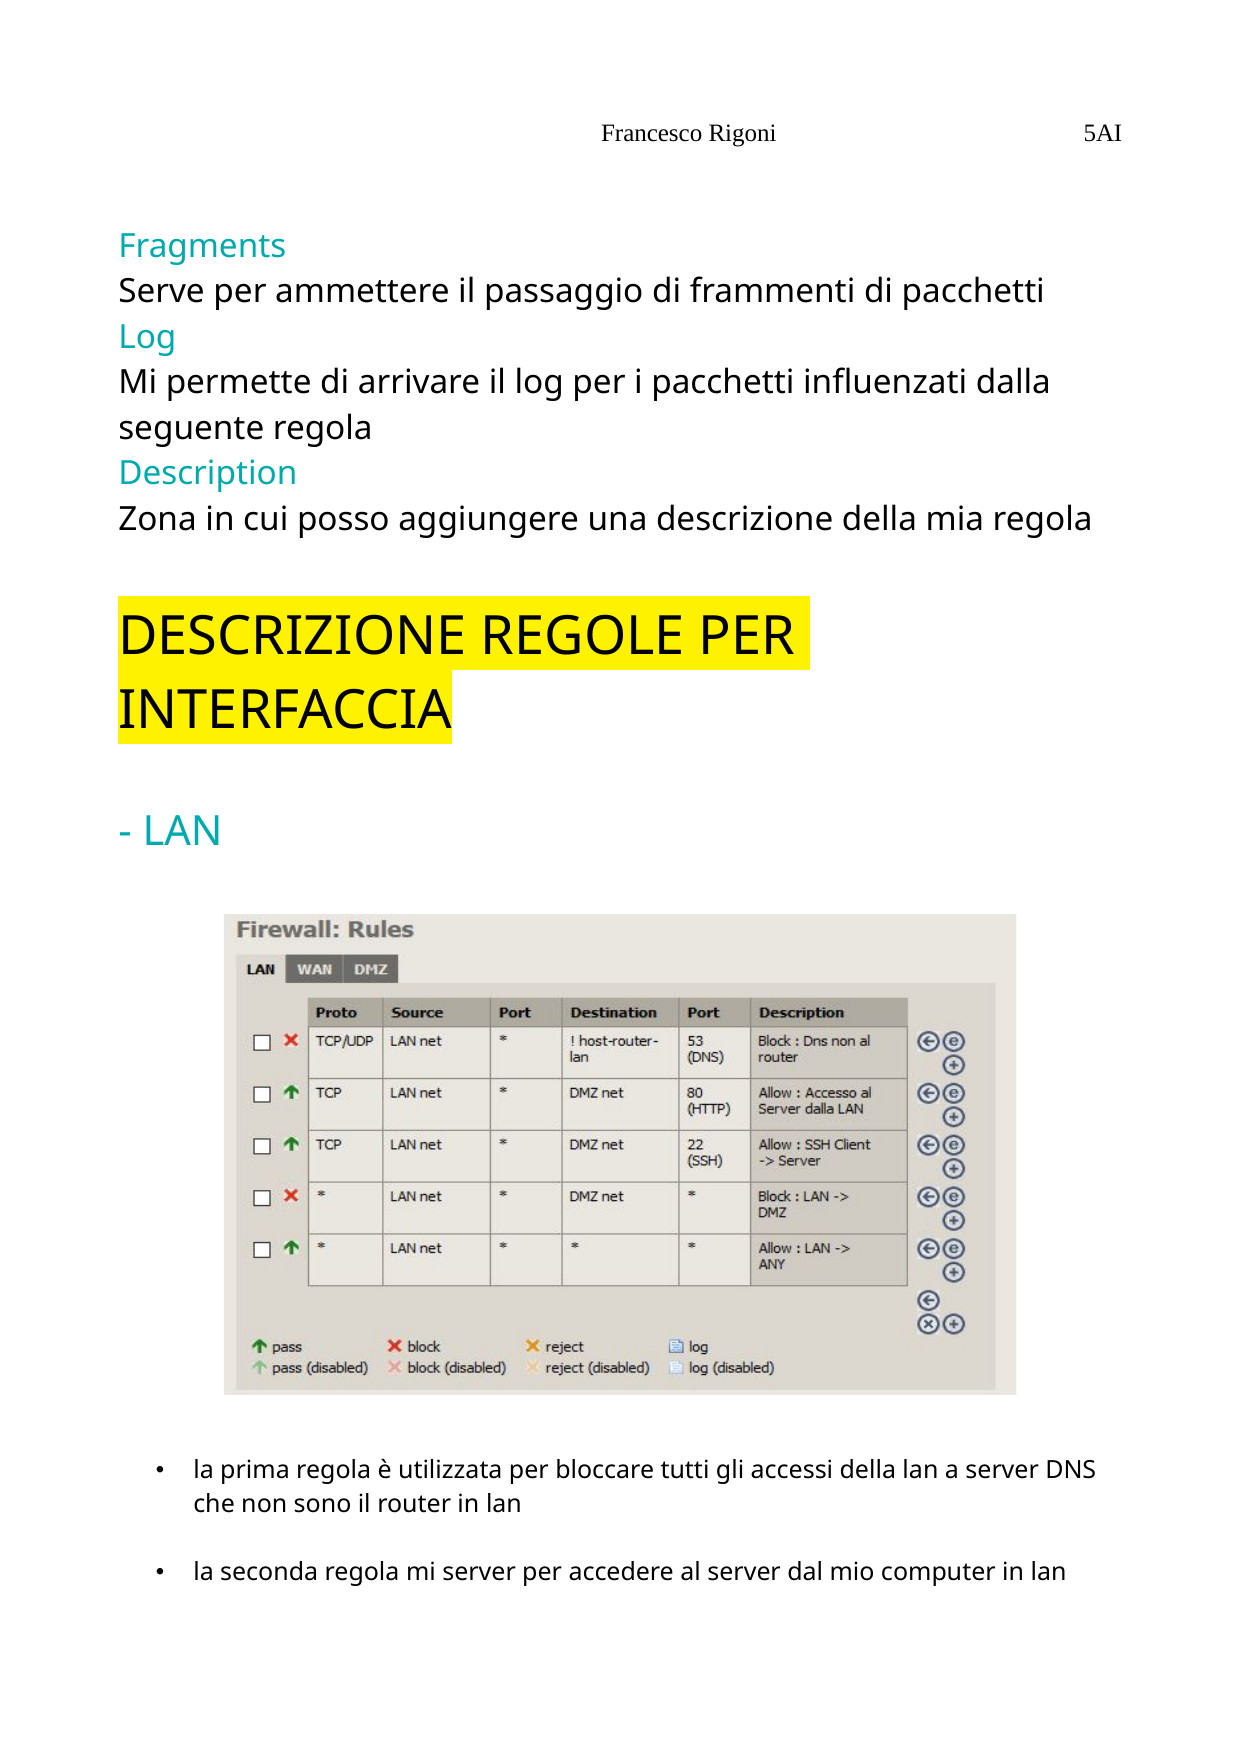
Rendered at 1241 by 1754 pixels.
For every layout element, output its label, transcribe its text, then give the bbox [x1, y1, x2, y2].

text Zona in cui posso aggiungere una descrizione della mia regola [118, 494, 1122, 540]
text Description [118, 449, 1122, 494]
picture [223, 914, 1017, 1395]
list la prima regola è utilizzata per bloccare tutti gli accessi della lan a server DNS che non sono il router in lan [156, 1452, 1122, 1554]
text - LAN [118, 801, 1122, 857]
text DESCRIZIONE REGOLE PER INTERFACCIA [118, 596, 1122, 744]
text Mi permette di arrivare il log per i pacchetti influenzati dalla seguente regola [118, 358, 1122, 449]
text Serve per ammettere il passaggio di frammenti di pacchetti [118, 267, 1122, 313]
text Log [118, 313, 1122, 358]
list la seconda regola mi server per accedere al server dal mio computer in lan [156, 1554, 1122, 1622]
text Fragments [118, 222, 1122, 267]
